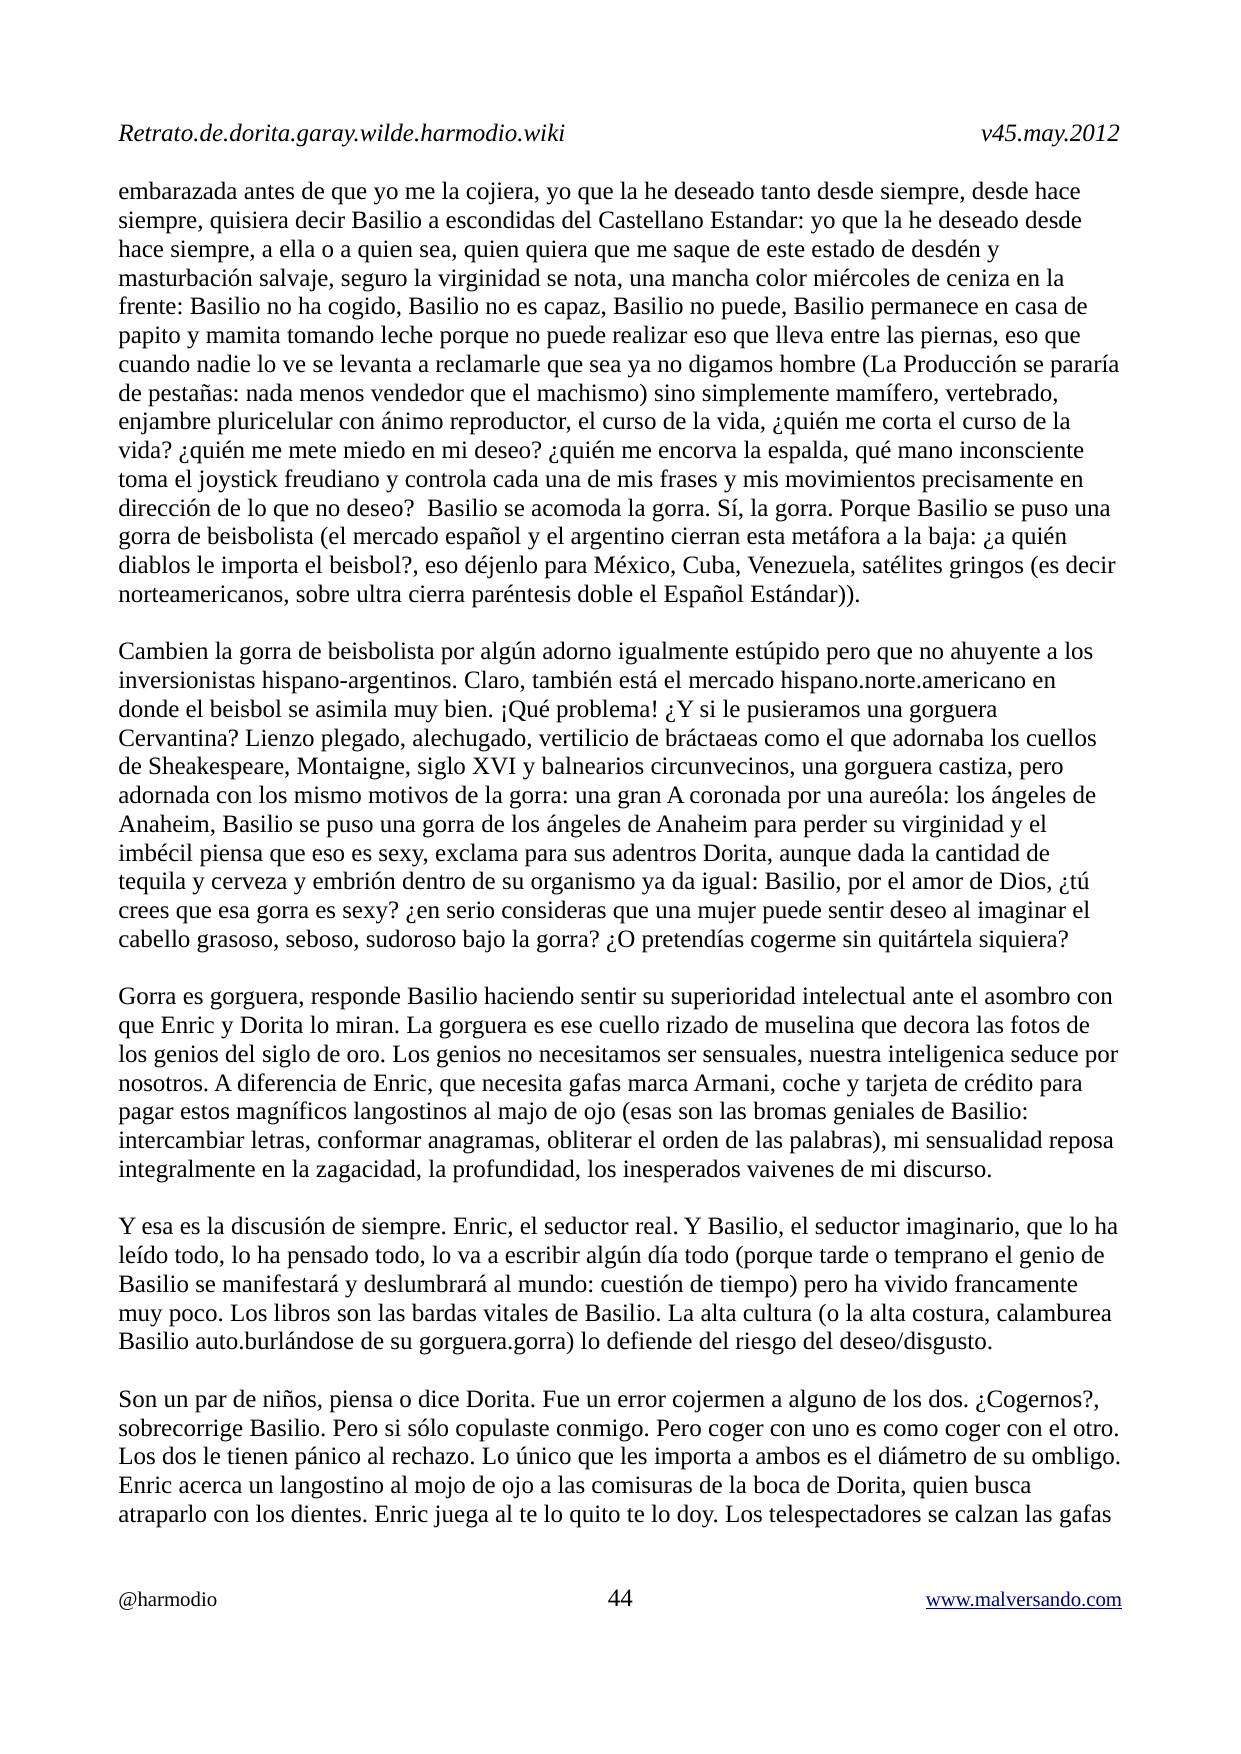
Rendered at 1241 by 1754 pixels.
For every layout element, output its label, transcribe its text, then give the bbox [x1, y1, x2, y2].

text Gorra es gorguera, responde Basilio haciendo sentir su superioridad intelectual ante el asombro con que Enric y Dorita lo miran. La gorguera es ese cuello rizado de muselina que decora las fotos de los genios del siglo de oro. Los genios no necesitamos ser sensuales, nuestra inteligenica seduce por nosotros. A diferencia de Enric, que necesita gafas marca Armani, coche y tarjeta de crédito para pagar estos magníficos langostinos al majo de ojo (esas son las bromas geniales de Basilio: intercambiar letras, conformar anagramas, obliterar el orden de las palabras), mi sensualidad reposa integralmente en la zagacidad, la profundidad, los inesperados vaivenes de mi discurso. [118, 981, 1122, 1183]
text Son un par de niños, piensa o dice Dorita. Fue un error cojermen a alguno de los dos. ¿Cogernos?, sobrecorrige Basilio. Pero si sólo copulaste conmigo. Pero coger con uno es como coger con el otro. Los dos le tienen pánico al rechazo. Lo único que les importa a ambos es el diámetro de su ombligo. Enric acerca un langostino al mojo de ojo a las comisuras de la boca de Dorita, quien busca atraparlo con los dientes. Enric juega al te lo quito te lo doy. Los telespectadores se calzan las gafas [118, 1384, 1122, 1528]
text embarazada antes de que yo me la cojiera, yo que la he deseado tanto desde siempre, desde hace siempre, quisiera decir Basilio a escondidas del Castellano Estandar: yo que la he deseado desde hace siempre, a ella o a quien sea, quien quiera que me saque de este estado de desdén y masturbación salvaje, seguro la virginidad se nota, una mancha color miércoles de ceniza en la frente: Basilio no ha cogido, Basilio no es capaz, Basilio no puede, Basilio permanece en casa de papito y mamita tomando leche porque no puede realizar eso que lleva entre las piernas, eso que cuando nadie lo ve se levanta a reclamarle que sea ya no digamos hombre (La Producción se pararía de pestañas: nada menos vendedor que el machismo) sino simplemente mamífero, vertebrado, enjambre pluricelular con ánimo reproductor, el curso de la vida, ¿quién me corta el curso de la vida? ¿quién me mete miedo en mi deseo? ¿quién me encorva la espalda, qué mano inconsciente toma el joystick freudiano y controla cada una de mis frases y mis movimientos precisamente en dirección de lo que no deseo? Basilio se acomoda la gorra. Sí, la gorra. Porque Basilio se puso una gorra de beisbolista (el mercado español y el argentino cierran esta metáfora a la baja: ¿a quién diablos le importa el beisbol?, eso déjenlo para México, Cuba, Venezuela, satélites gringos (es decir norteamericanos, sobre ultra cierra paréntesis doble el Español Estándar)). [118, 176, 1122, 608]
text Cambien la gorra de beisbolista por algún adorno igualmente estúpido pero que no ahuyente a los inversionistas hispano-argentinos. Claro, también está el mercado hispano.norte.americano en donde el beisbol se asimila muy bien. ¡Qué problema! ¿Y si le pusieramos una gorguera Cervantina? Lienzo plegado, alechugado, vertilicio de bráctaeas como el que adornaba los cuellos de Sheakespeare, Montaigne, siglo XVI y balnearios circunvecinos, una gorguera castiza, pero adornada con los mismo motivos de la gorra: una gran A coronada por una aureóla: los ángeles de Anaheim, Basilio se puso una gorra de los ángeles de Anaheim para perder su virginidad y el imbécil piensa que eso es sexy, exclama para sus adentros Dorita, aunque dada la cantidad de tequila y cerveza y embrión dentro de su organismo ya da igual: Basilio, por el amor de Dios, ¿tú crees que esa gorra es sexy? ¿en serio consideras que una mujer puede sentir deseo al imaginar el cabello grasoso, seboso, sudoroso bajo la gorra? ¿O pretendías cogerme sin quitártela siquiera? [118, 636, 1122, 953]
text Y esa es la discusión de siempre. Enric, el seductor real. Y Basilio, el seductor imaginario, que lo ha leído todo, lo ha pensado todo, lo va a escribir algún día todo (porque tarde o temprano el genio de Basilio se manifestará y deslumbrará al mundo: cuestión de tiempo) pero ha vivido francamente muy poco. Los libros son las bardas vitales de Basilio. La alta cultura (o la alta costura, calamburea Basilio auto.burlándose de su gorguera.gorra) lo defiende del riesgo del deseo/disgusto. [118, 1211, 1122, 1355]
